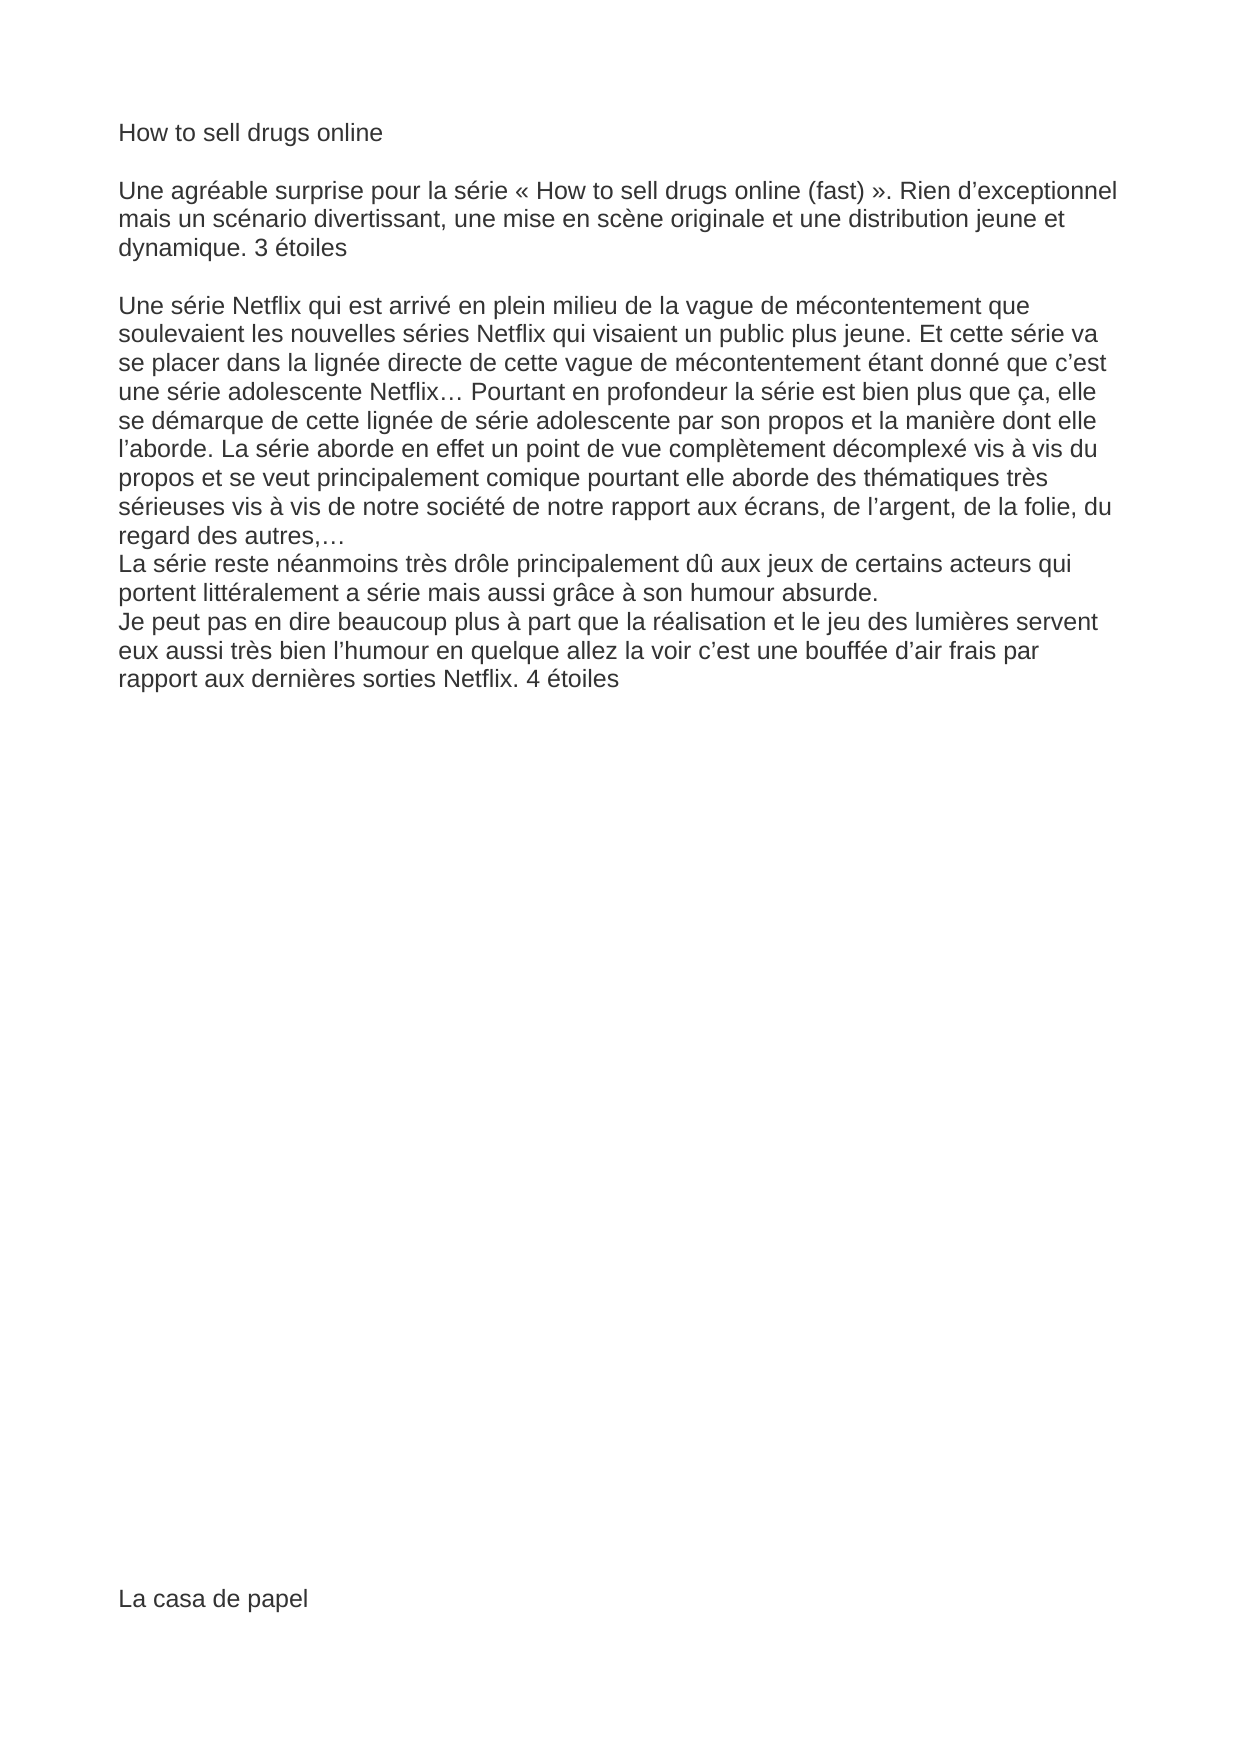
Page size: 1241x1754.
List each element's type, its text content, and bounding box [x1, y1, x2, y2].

text Une agréable surprise pour la série « How to sell drugs online (fast) ». Rien d’exceptionnel mais un scénario divertissant, une mise en scène originale et une distribution jeune et dynamique. 3 étoiles [118, 176, 1122, 262]
text La casa de papel [118, 1584, 1122, 1613]
text Une série Netflix qui est arrivé en plein milieu de la vague de mécontentement que soulevaient les nouvelles séries Netflix qui visaient un public plus jeune. Et cette série va se placer dans la lignée directe de cette vague de mécontentement étant donné que c’est une série adolescente Netflix… Pourtant en profondeur la série est bien plus que ça, elle se démarque de cette lignée de série adolescente par son propos et la manière dont elle l’aborde. La série aborde en effet un point de vue complètement décomplexé vis à vis du propos et se veut principalement comique pourtant elle aborde des thématiques très sérieuses vis à vis de notre société de notre rapport aux écrans, de l’argent, de la folie, du regard des autres,… La série reste néanmoins très drôle principalement dû aux jeux de certains acteurs qui portent littéralement a série mais aussi grâce à son humour absurde. Je peut pas en dire beaucoup plus à part que la réalisation et le jeu des lumières servent eux aussi très bien l’humour en quelque allez la voir c’est une bouffée d’air frais par rapport aux dernières sorties Netflix. 4 étoiles [118, 291, 1122, 693]
text How to sell drugs online [118, 118, 1122, 147]
